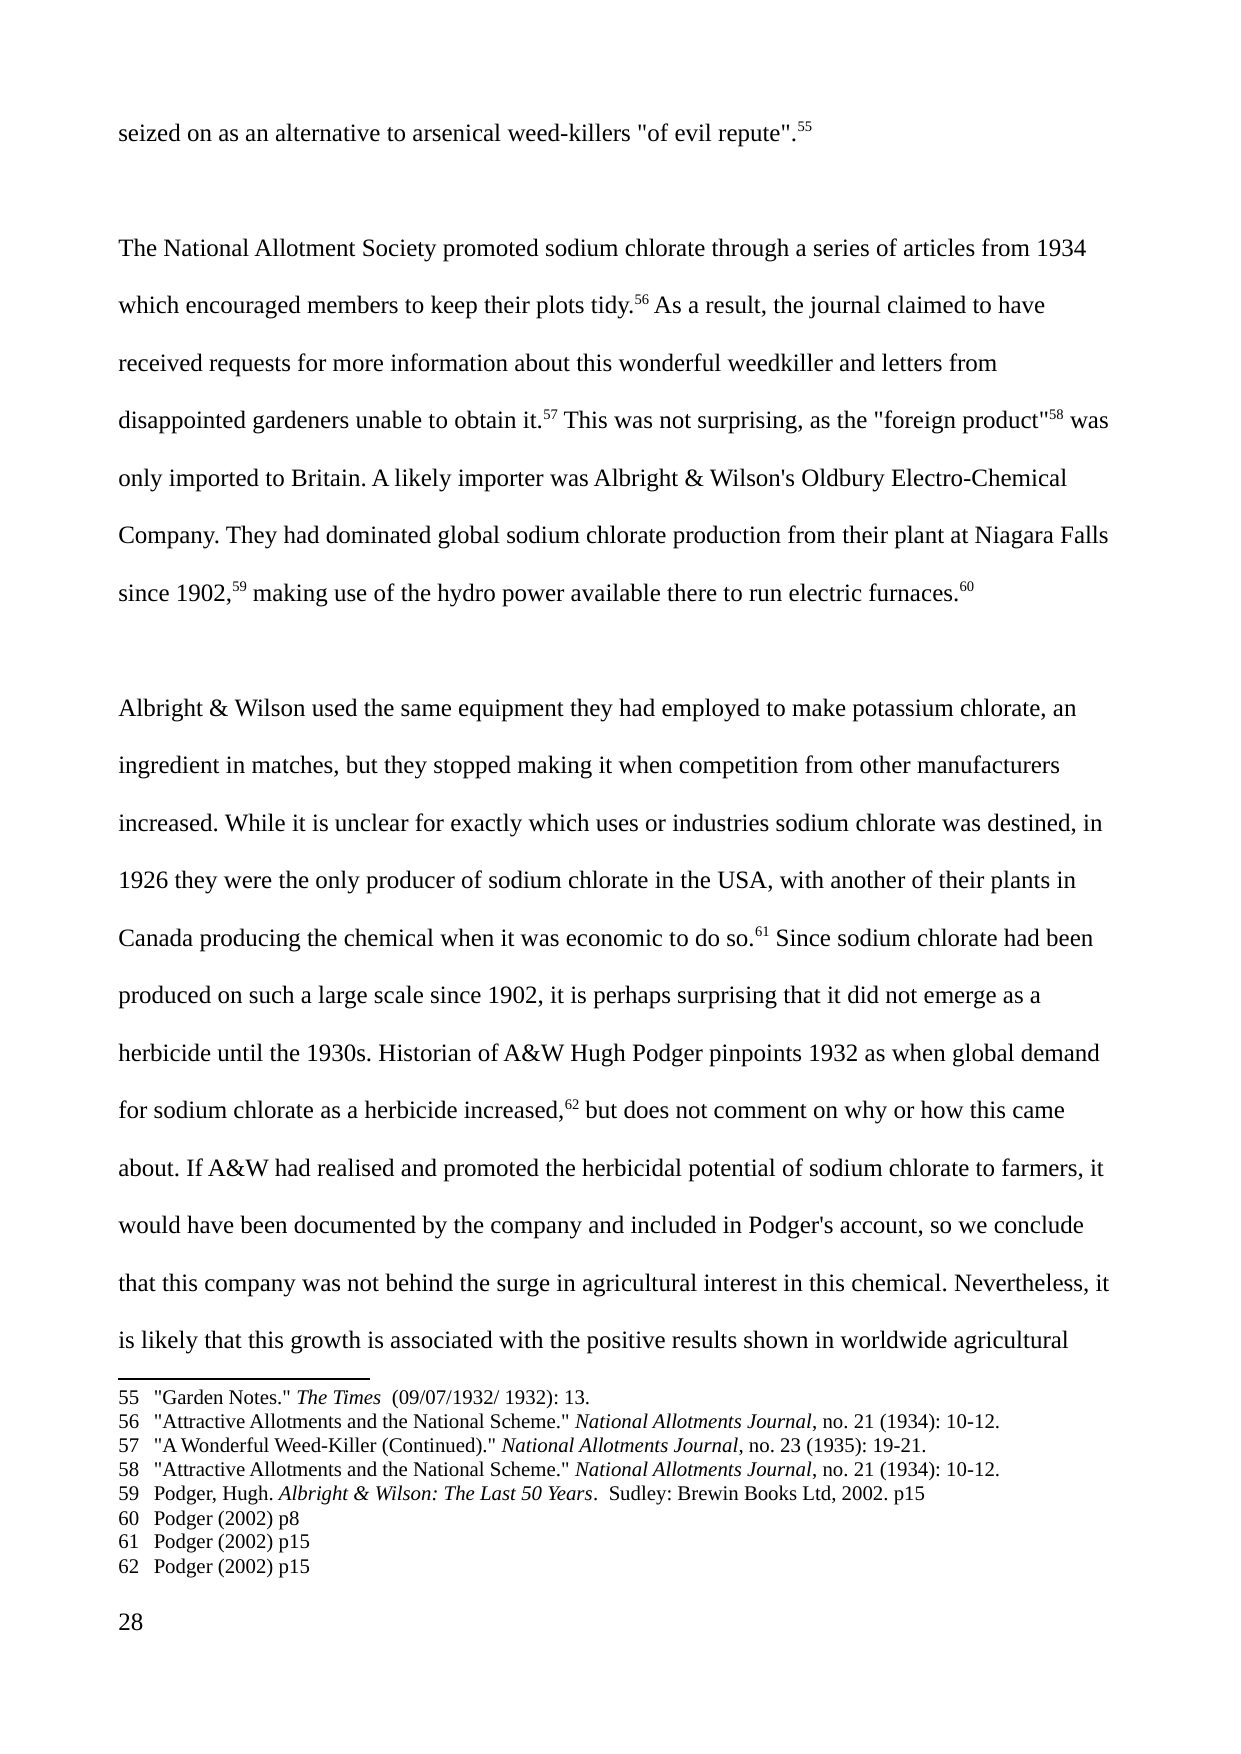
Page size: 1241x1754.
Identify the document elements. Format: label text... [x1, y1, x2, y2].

text Albright & Wilson used the same equipment they had employed to make potassium chlorate, an ingredient in matches, but they stopped making it when competition from other manufacturers increased. While it is unclear for exactly which uses or industries sodium chlorate was destined, in 1926 they were the only producer of sodium chlorate in the USA, with another of their plants in Canada producing the chemical when it was economic to do so. Since sodium chlorate had been produced on such a large scale since 1902, it is perhaps surprising that it did not emerge as a herbicide until the 1930s. Historian of A&W Hugh Podger pinpoints 1932 as when global demand for sodium chlorate as a herbicide increased, but does not comment on why or how this came about. If A&W had realised and promoted the herbicidal potential of sodium chlorate to farmers, it would have been documented by the company and included in Podger's account, so we conclude that this company was not behind the surge in agricultural interest in this chemical. Nevertheless, it is likely that this growth is associated with the positive results shown in worldwide agricultural [118, 693, 1122, 1354]
text Podger (2002) p15 [118, 1553, 1122, 1578]
text Podger (2002) p15 [118, 1529, 1122, 1553]
text Podger, Hugh. Albright & Wilson: The Last 50 Years. Sudley: Brewin Books Ltd, 2002. p15 [118, 1481, 1122, 1505]
text "Garden Notes." The Times (09/07/1932/ 1932): 13. [118, 1385, 1122, 1409]
text "Attractive Allotments and the National Scheme." National Allotments Journal, no. 21 (1934): 10-12. [118, 1457, 1122, 1481]
text seized on as an alternative to arsenical weed-killers "of evil repute". [118, 118, 1122, 147]
text "Attractive Allotments and the National Scheme." National Allotments Journal, no. 21 (1934): 10-12. [118, 1409, 1122, 1433]
text Podger (2002) p8 [118, 1505, 1122, 1529]
text The National Allotment Society promoted sodium chlorate through a series of articles from 1934 which encouraged members to keep their plots tidy. As a result, the journal claimed to have received requests for more information about this wonderful weedkiller and letters from disappointed gardeners unable to obtain it. This was not surprising, as the "foreign product" was only imported to Britain. A likely importer was Albright & Wilson's Oldbury Electro-Chemical Company. They had dominated global sodium chlorate production from their plant at Niagara Falls since 1902, making use of the hydro power available there to run electric furnaces. [118, 233, 1122, 607]
text "A Wonderful Weed-Killer (Continued)." National Allotments Journal, no. 23 (1935): 19-21. [118, 1433, 1122, 1457]
